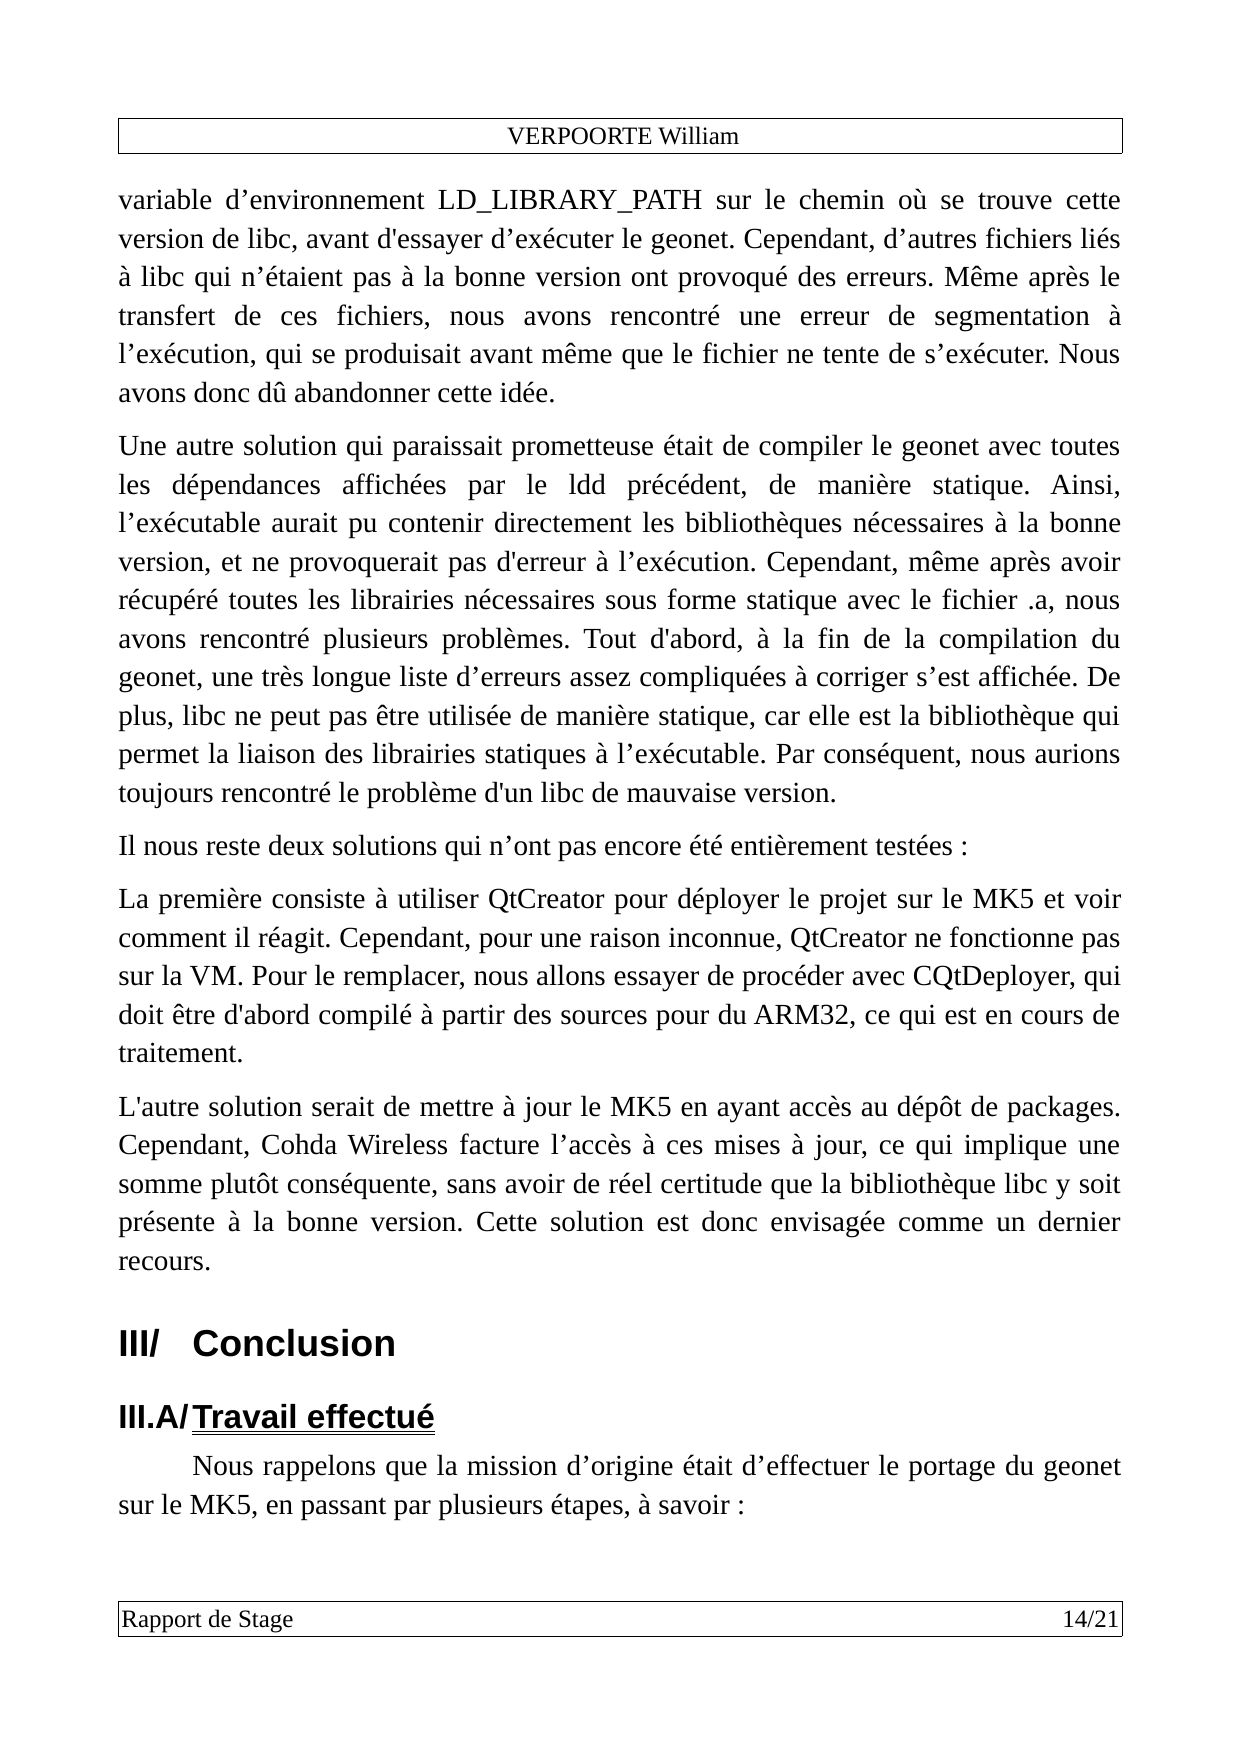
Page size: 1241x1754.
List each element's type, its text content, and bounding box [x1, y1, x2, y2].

text L'autre solution serait de mettre à jour le MK5 en ayant accès au dépôt de packages. Cependant, Cohda Wireless facture l’accès à ces mises à jour, ce qui implique une somme plutôt conséquente, sans avoir de réel certitude que la bibliothèque libc y soit présente à la bonne version. Cette solution est donc envisagée comme un dernier recours. [118, 1089, 1122, 1276]
text Nous rappelons que la mission d’origine était d’effectuer le portage du geonet sur le MK5, en passant par plusieurs étapes, à savoir : [118, 1448, 1122, 1520]
text La première consiste à utiliser QtCreator pour déployer le projet sur le MK5 et voir comment il réagit. Cependant, pour une raison inconnue, QtCreator ne fonctionne pas sur la VM. Pour le remplacer, nous allons essayer de procéder avec CQtDeployer, qui doit être d'abord compilé à partir des sources pour du ARM32, ce qui est en cours de traitement. [118, 881, 1122, 1069]
text Il nous reste deux solutions qui n’ont pas encore été entièrement testées : [118, 828, 1122, 862]
subtitle Conclusion [118, 1321, 1122, 1364]
subtitle Travail effectué [118, 1397, 1122, 1436]
text variable d’environnement LD_LIBRARY_PATH sur le chemin où se trouve cette version de libc, avant d'essayer d’exécuter le geonet. Cependant, d’autres fichiers liés à libc qui n’étaient pas à la bonne version ont provoqué des erreurs. Même après le transfert de ces fichiers, nous avons rencontré une erreur de segmentation à l’exécution, qui se produisait avant même que le fichier ne tente de s’exécuter. Nous avons donc dû abandonner cette idée. [118, 182, 1122, 409]
text Une autre solution qui paraissait prometteuse était de compiler le geonet avec toutes les dépendances affichées par le ldd précédent, de manière statique. Ainsi, l’exécutable aurait pu contenir directement les bibliothèques nécessaires à la bonne version, et ne provoquerait pas d'erreur à l’exécution. Cependant, même après avoir récupéré toutes les librairies nécessaires sous forme statique avec le fichier .a, nous avons rencontré plusieurs problèmes. Tout d'abord, à la fin de la compilation du geonet, une très longue liste d’erreurs assez compliquées à corriger s’est affichée. De plus, libc ne peut pas être utilisée de manière statique, car elle est la bibliothèque qui permet la liaison des librairies statiques à l’exécutable. Par conséquent, nous aurions toujours rencontré le problème d'un libc de mauvaise version. [118, 428, 1122, 809]
